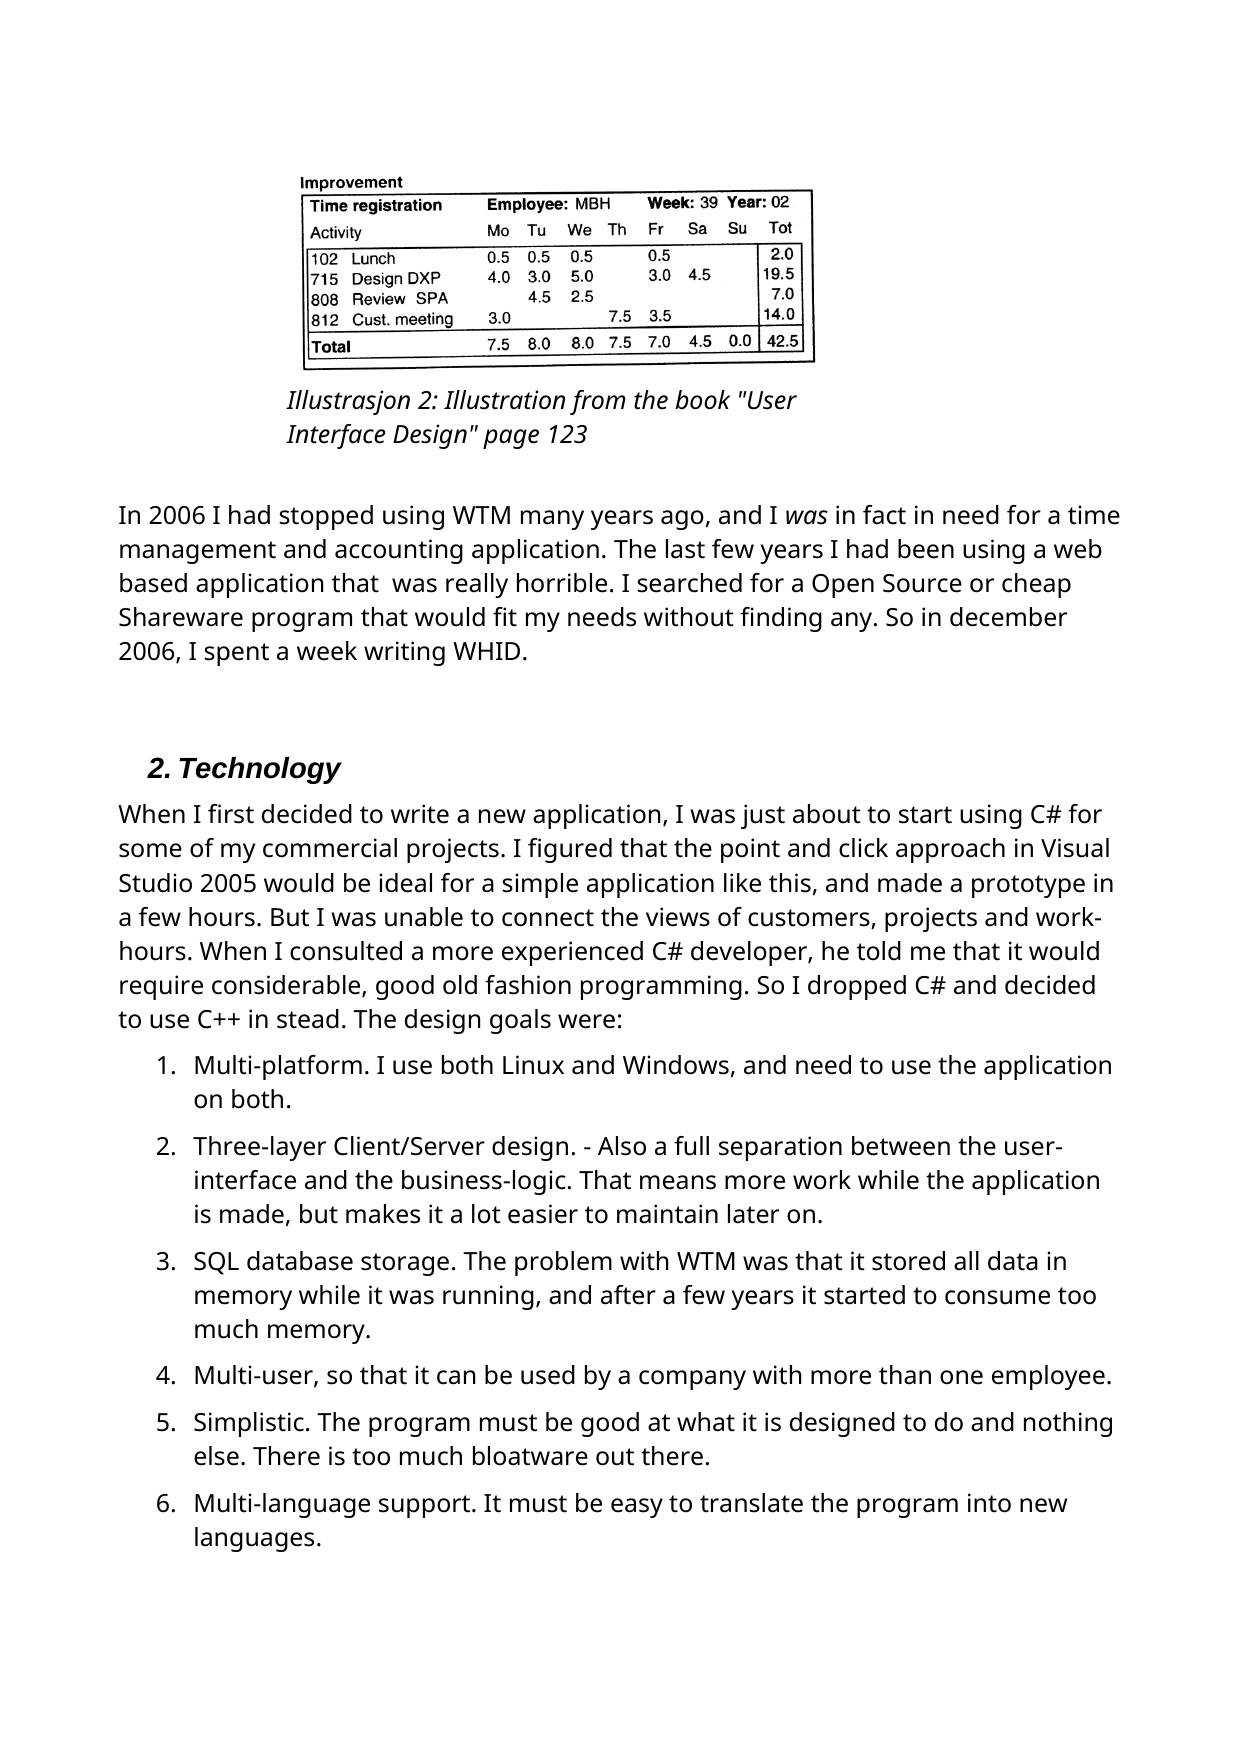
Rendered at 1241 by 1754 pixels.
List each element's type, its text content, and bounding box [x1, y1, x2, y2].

list Three-layer Client/Server design. - Also a full separation between the user-interface and the business-logic. That means more work while the application is made, but makes it a lot easier to maintain later on. [156, 1129, 1122, 1231]
text Illustrasjon 2: Illustration from the book "User Interface Design" page 123 [287, 383, 835, 451]
list Multi-language support. It must be easy to translate the program into new languages. [156, 1485, 1122, 1553]
list Multi-user, so that it can be used by a company with more than one employee. [156, 1358, 1122, 1392]
list SQL database storage. The problem with WTM was that it stored all data in memory while it was running, and after a few years it started to consume too much memory. [156, 1243, 1122, 1346]
subtitle Technology [148, 752, 1122, 784]
text In 2006 I had stopped using WTM many years ago, and I was in fact in need for a time management and accounting application. The last few years I had been using a web based application that was really horrible. I searched for a Open Source or cheap Shareware program that would fit my needs without finding any. So in december 2006, I spent a week writing WHID. [118, 498, 1122, 668]
text When I first decided to write a new application, I was just about to start using C# for some of my commercial projects. I figured that the point and click approach in Visual Studio 2005 would be ideal for a simple application like this, and made a prototype in a few hours. But I was unable to connect the views of customers, projects and work-hours. When I consulted a more experienced C# developer, he told me that it would require considerable, good old fashion programming. So I dropped C# and decided to use C++ in stead. The design goals were: [118, 797, 1122, 1036]
list Simplistic. The program must be good at what it is designed to do and nothing else. There is too much bloatware out there. [156, 1404, 1122, 1473]
list Multi-platform. I use both Linux and Windows, and need to use the application on both. [156, 1048, 1122, 1116]
picture [287, 159, 835, 383]
